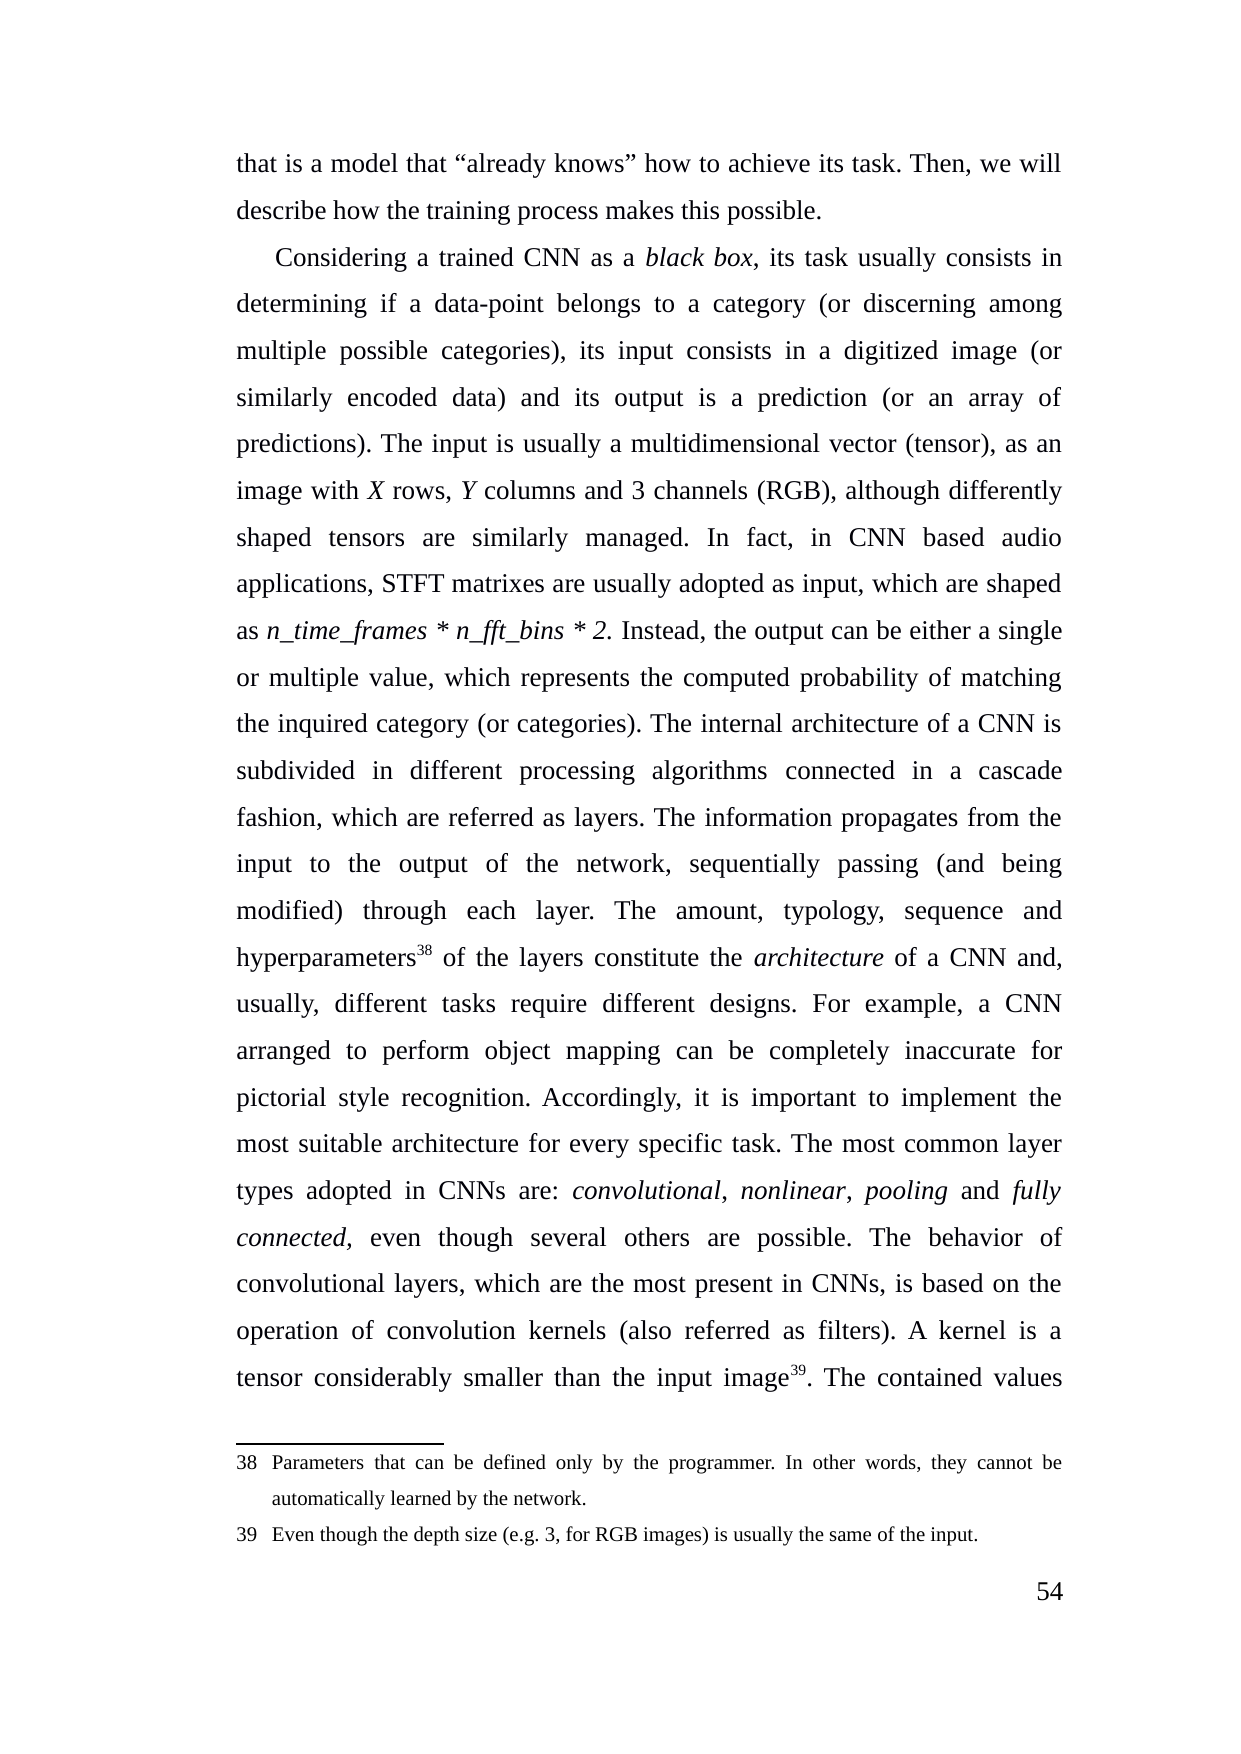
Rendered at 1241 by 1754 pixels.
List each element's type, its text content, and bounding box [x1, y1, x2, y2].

text Parameters that can be defined only by the programmer. In other words, they cannot be automatically learned by the network. [236, 1449, 1063, 1510]
text that is a model that “already knows” how to achieve its task. Then, we will describe how the training process makes this possible. [236, 148, 1063, 225]
text Considering a trained CNN as a black box, its task usually consists in determining if a data-point belongs to a category (or discerning among multiple possible categories), its input consists in a digitized image (or similarly encoded data) and its output is a prediction (or an array of predictions). The input is usually a multidimensional vector (tensor), as an image with X rows, Y columns and 3 channels (RGB), although differently shaped tensors are similarly managed. In fact, in CNN based audio applications, STFT matrixes are usually adopted as input, which are shaped as n_time_frames * n_fft_bins * 2. Instead, the output can be either a single or multiple value, which represents the computed probability of matching the inquired category (or categories). The internal architecture of a CNN is subdivided in different processing algorithms connected in a cascade fashion, which are referred as layers. The information propagates from the input to the output of the network, sequentially passing (and being modified) through each layer. The amount, typology, sequence and hyperparameters of the layers constitute the architecture of a CNN and, usually, different tasks require different designs. For example, a CNN arranged to perform object mapping can be completely inaccurate for pictorial style recognition. Accordingly, it is important to implement the most suitable architecture for every specific task. The most common layer types adopted in CNNs are: convolutional, nonlinear, pooling and fully connected, even though several others are possible. The behavior of convolutional layers, which are the most present in CNNs, is based on the operation of convolution kernels (also referred as filters). A kernel is a tensor considerably smaller than the input image. The contained values [236, 241, 1063, 1392]
text Even though the depth size (e.g. 3, for RGB images) is usually the same of the input. [236, 1522, 1063, 1546]
